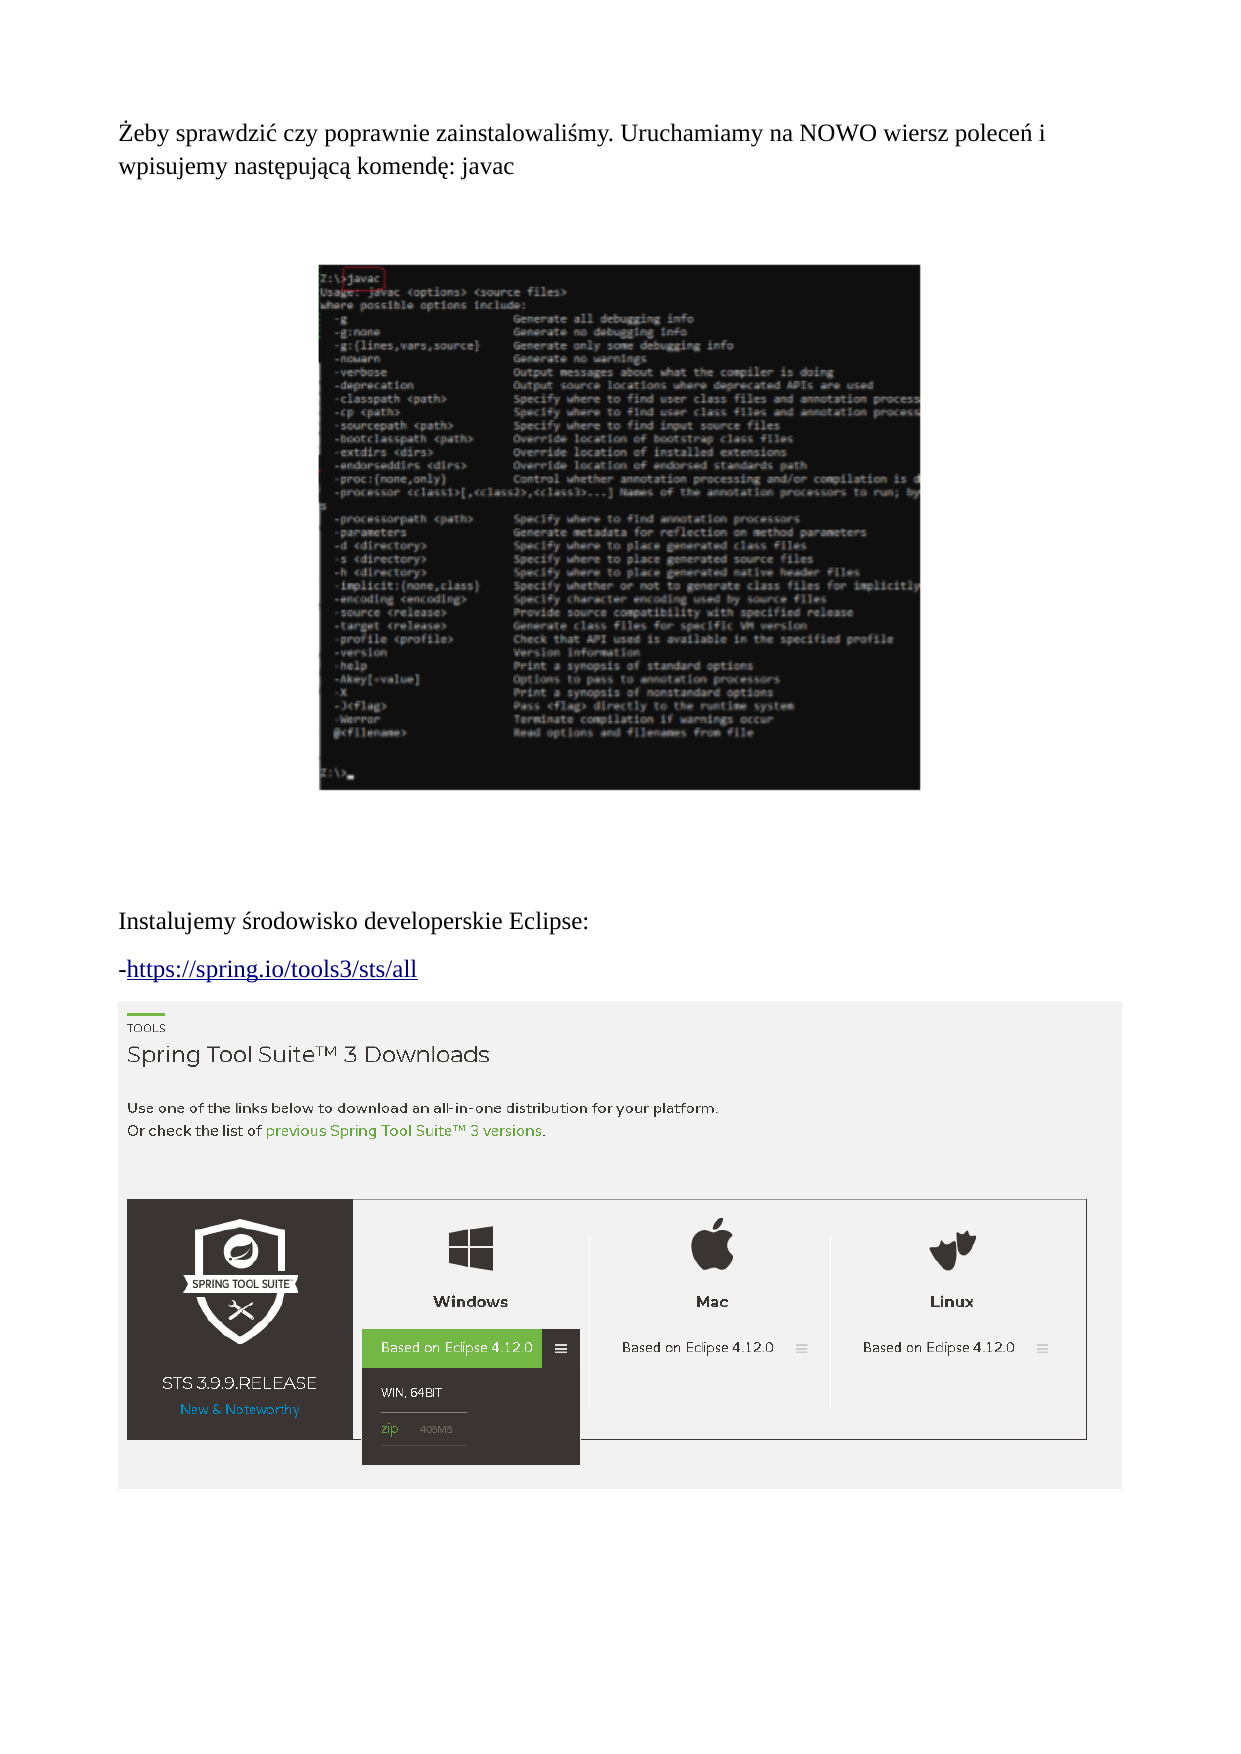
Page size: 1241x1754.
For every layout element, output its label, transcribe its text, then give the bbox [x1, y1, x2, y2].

picture [118, 1001, 1123, 1489]
text Żeby sprawdzić czy poprawnie zainstalowaliśmy. Uruchamiamy na NOWO wiersz poleceń i wpisujemy następującą komendę: javac [118, 118, 1122, 180]
text Instalujemy środowisko developerskie Eclipse: [118, 906, 1122, 935]
text -https://spring.io/tools3/sts/all [118, 954, 1122, 982]
picture [318, 262, 922, 795]
